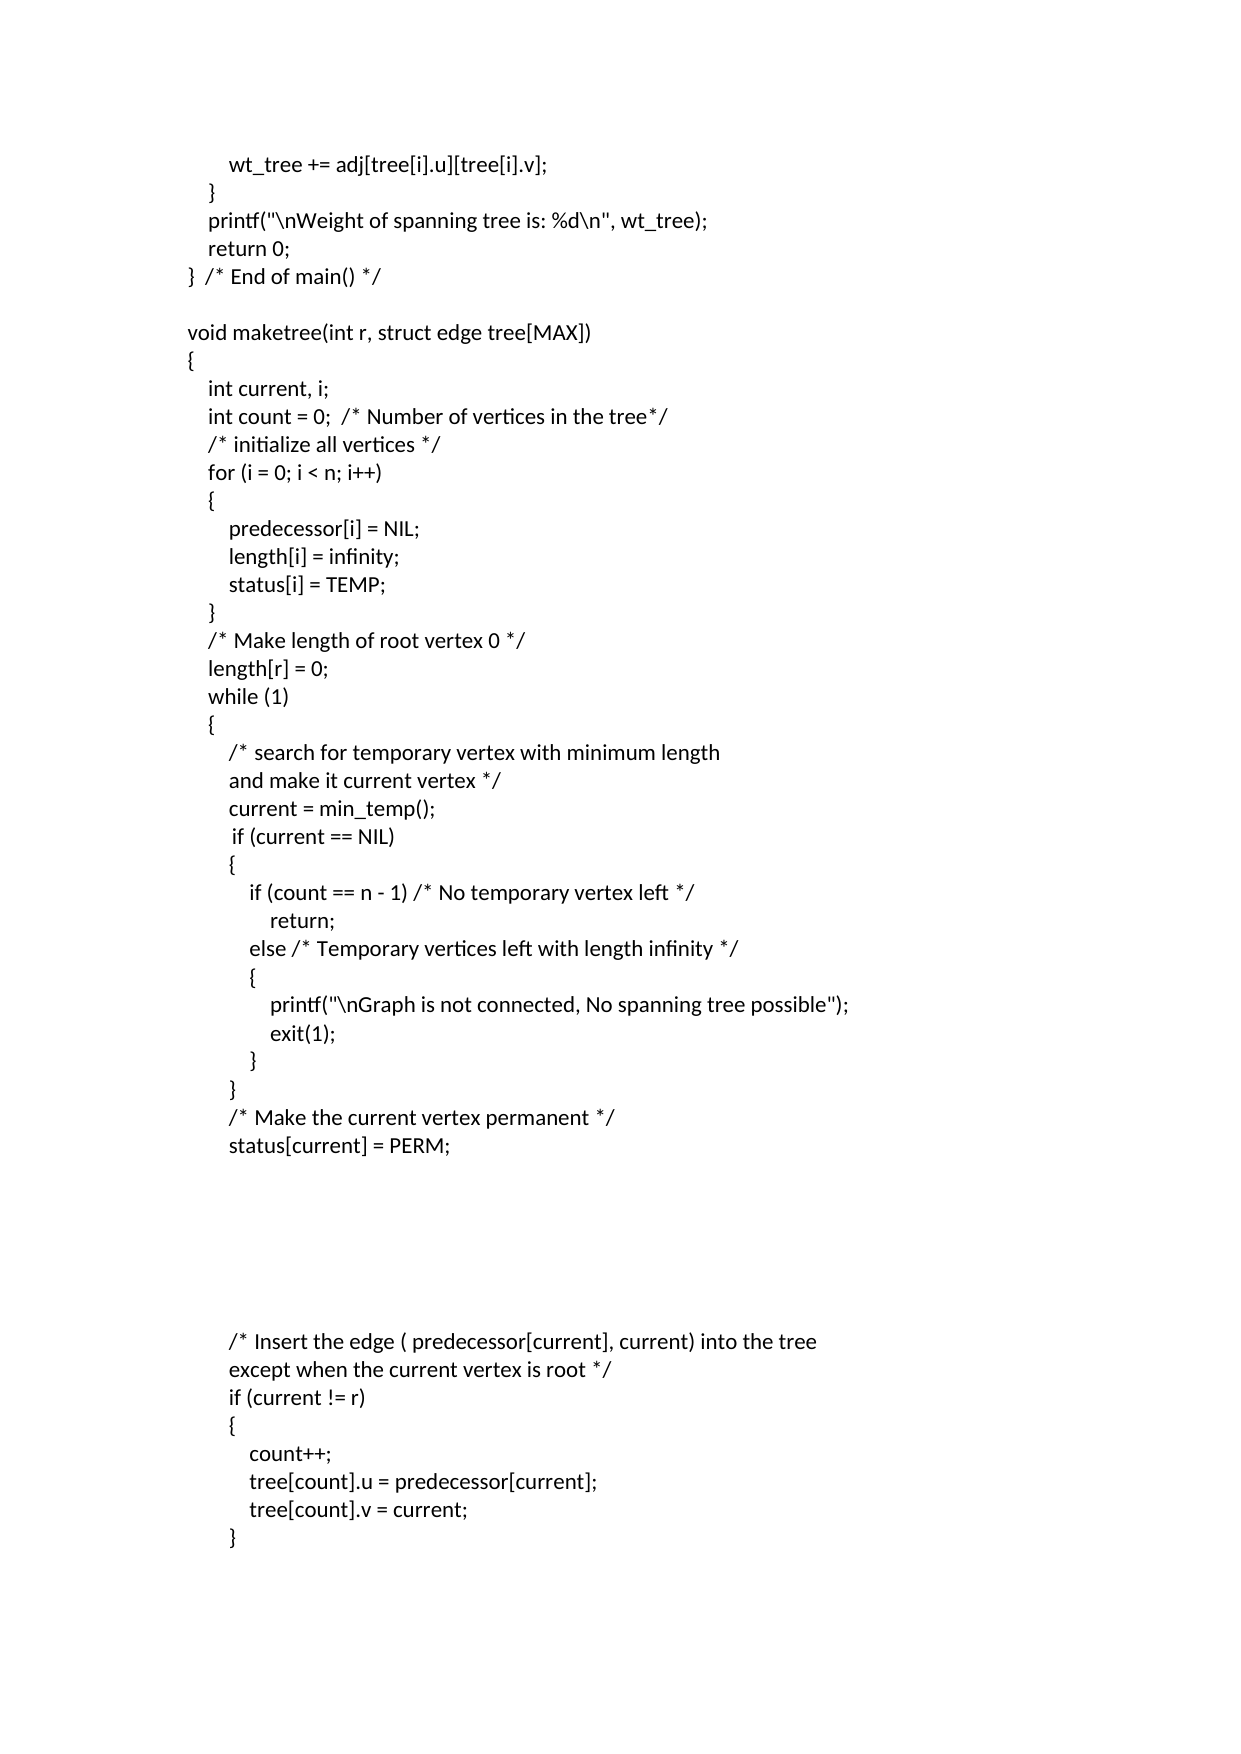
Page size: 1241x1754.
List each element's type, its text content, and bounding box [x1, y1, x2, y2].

text and make it current vertex */ [187, 766, 1053, 794]
text /* Insert the edge ( predecessor[current], current) into the tree [187, 1327, 1053, 1355]
text tree[count].v = current; [187, 1495, 1053, 1523]
text } [187, 1047, 1053, 1075]
text return 0; [187, 234, 1053, 262]
text if (count == n - 1) /* No temporary vertex left */ [187, 878, 1053, 907]
text predecessor[i] = NIL; [187, 514, 1053, 542]
text void maketree(int r, struct edge tree[MAX]) [187, 318, 1053, 346]
text while (1) [187, 682, 1053, 710]
text { [187, 963, 1053, 991]
text printf("\nGraph is not connected, No spanning tree possible"); [187, 991, 1053, 1019]
text if (current != r) [187, 1383, 1053, 1411]
text if (current == NIL) [187, 822, 1053, 851]
text } [187, 1523, 1053, 1551]
text tree[count].u = predecessor[current]; [187, 1467, 1053, 1495]
text /* Make length of root vertex 0 */ [187, 626, 1053, 654]
text } [187, 178, 1053, 206]
text length[i] = infinity; [187, 542, 1053, 570]
text { [187, 851, 1053, 878]
text for (i = 0; i < n; i++) [187, 458, 1053, 486]
text count++; [187, 1439, 1053, 1467]
text int count = 0; /* Number of vertices in the tree*/ [187, 402, 1053, 430]
text } [187, 1075, 1053, 1103]
text { [187, 710, 1053, 738]
text int current, i; [187, 374, 1053, 402]
text } [187, 598, 1053, 626]
text status[i] = TEMP; [187, 570, 1053, 598]
text { [187, 346, 1053, 374]
text current = min_temp(); [187, 794, 1053, 822]
text /* Make the current vertex permanent */ [187, 1103, 1053, 1131]
text } /* End of main() */ [187, 262, 1053, 290]
text wt_tree += adj[tree[i].u][tree[i].v]; [187, 150, 1053, 178]
text status[current] = PERM; [187, 1131, 1053, 1159]
text return; [187, 907, 1053, 934]
text length[r] = 0; [187, 654, 1053, 682]
text { [187, 1411, 1053, 1439]
text { [187, 486, 1053, 514]
text else /* Temporary vertices left with length infinity */ [187, 934, 1053, 963]
text printf("\nWeight of spanning tree is: %d\n", wt_tree); [187, 206, 1053, 234]
text /* search for temporary vertex with minimum length [187, 738, 1053, 766]
text /* initialize all vertices */ [187, 430, 1053, 458]
text except when the current vertex is root */ [187, 1355, 1053, 1383]
text exit(1); [187, 1019, 1053, 1047]
